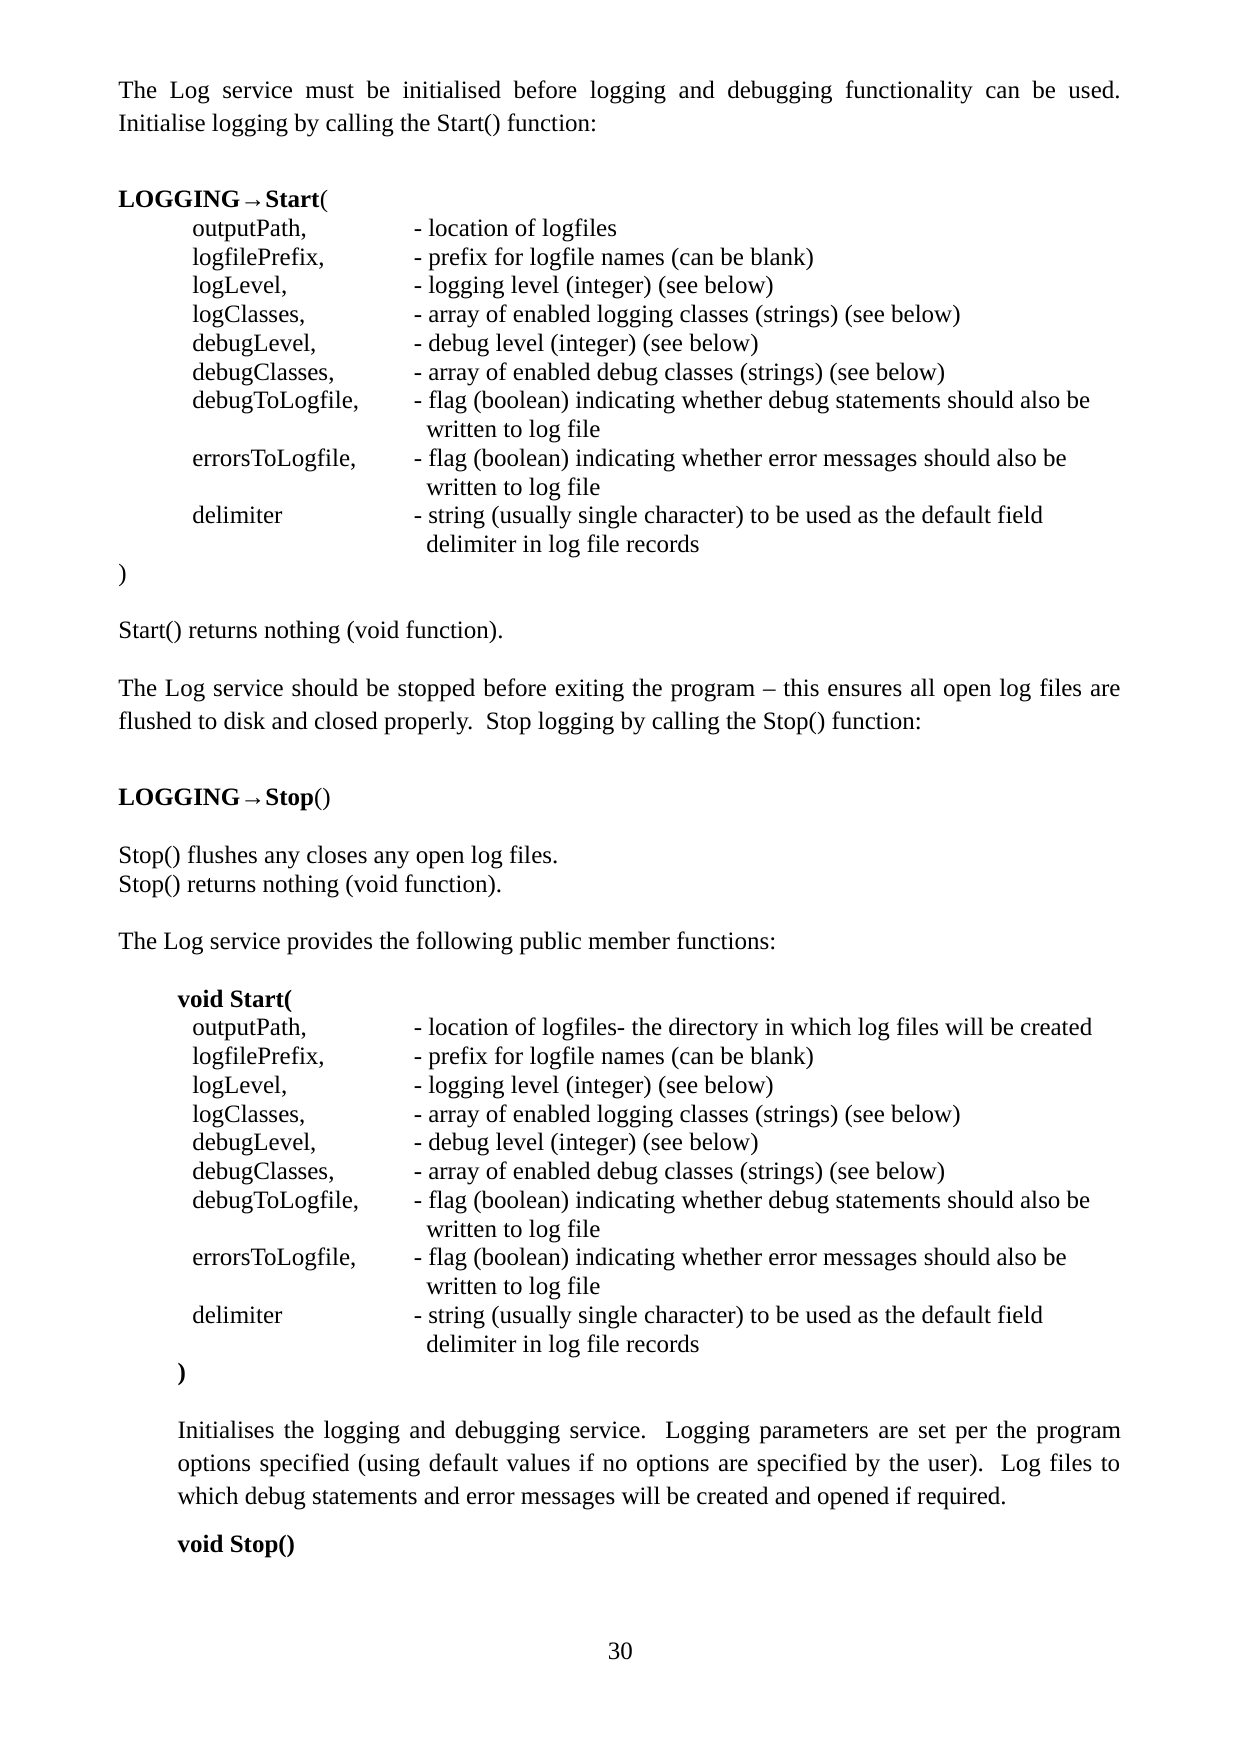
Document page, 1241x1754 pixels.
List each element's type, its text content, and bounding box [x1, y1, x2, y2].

text delimiter in log file records [118, 529, 1122, 558]
text logfilePrefix, - prefix for logfile names (can be blank) [118, 1041, 1122, 1070]
text Stop() flushes any closes any open log files. [118, 840, 1122, 869]
text debugClasses, - array of enabled debug classes (strings) (see below) [118, 357, 1122, 386]
text logClasses, - array of enabled logging classes (strings) (see below) [118, 1099, 1122, 1127]
text debugToLogfile, - flag (boolean) indicating whether debug statements should also be written to log file [118, 1185, 1122, 1242]
text The Log service provides the following public member functions: [118, 926, 1122, 955]
text delimiter - string (usually single character) to be used as the default field [118, 501, 1122, 529]
text debugLevel, - debug level (integer) (see below) [118, 1127, 1122, 1156]
text logLevel, - logging level (integer) (see below) [118, 1070, 1122, 1099]
text LOGGING→Start( [118, 184, 1122, 213]
text void Stop() [118, 1529, 1122, 1557]
text logLevel, - logging level (integer) (see below) [118, 271, 1122, 299]
text errorsToLogfile, - flag (boolean) indicating whether error messages should also be written to log file [118, 443, 1122, 501]
text outputPath, - location of logfiles [118, 213, 1122, 242]
text debugClasses, - array of enabled debug classes (strings) (see below) [118, 1156, 1122, 1185]
text ) [118, 1357, 1122, 1386]
text debugLevel, - debug level (integer) (see below) [118, 328, 1122, 357]
text The Log service must be initialised before logging and debugging functionality can be used. Initialise logging by calling the Start() function: [118, 75, 1122, 137]
text delimiter - string (usually single character) to be used as the default field [118, 1300, 1122, 1329]
text logfilePrefix, - prefix for logfile names (can be blank) [118, 242, 1122, 271]
text LOGGING→Stop() [118, 782, 1122, 811]
text Start() returns nothing (void function). [118, 616, 1122, 644]
text void Start( [118, 984, 1122, 1012]
text debugToLogfile, - flag (boolean) indicating whether debug statements should also be written to log file [118, 386, 1122, 443]
text outputPath, - location of logfiles- the directory in which log files will be created [118, 1012, 1122, 1041]
text The Log service should be stopped before exiting the program – this ensures all open log files are flushed to disk and closed properly. Stop logging by calling the Stop() function: [118, 673, 1122, 735]
text Stop() returns nothing (void function). [118, 869, 1122, 897]
text delimiter in log file records [118, 1329, 1122, 1357]
text errorsToLogfile, - flag (boolean) indicating whether error messages should also be written to log file [118, 1242, 1122, 1300]
text logClasses, - array of enabled logging classes (strings) (see below) [118, 299, 1122, 328]
text ) [118, 558, 1122, 587]
text Initialises the logging and debugging service. Logging parameters are set per the program options specified (using default values if no options are specified by the user). Log files to which debug statements and error messages will be created and opened if required. [177, 1415, 1122, 1510]
